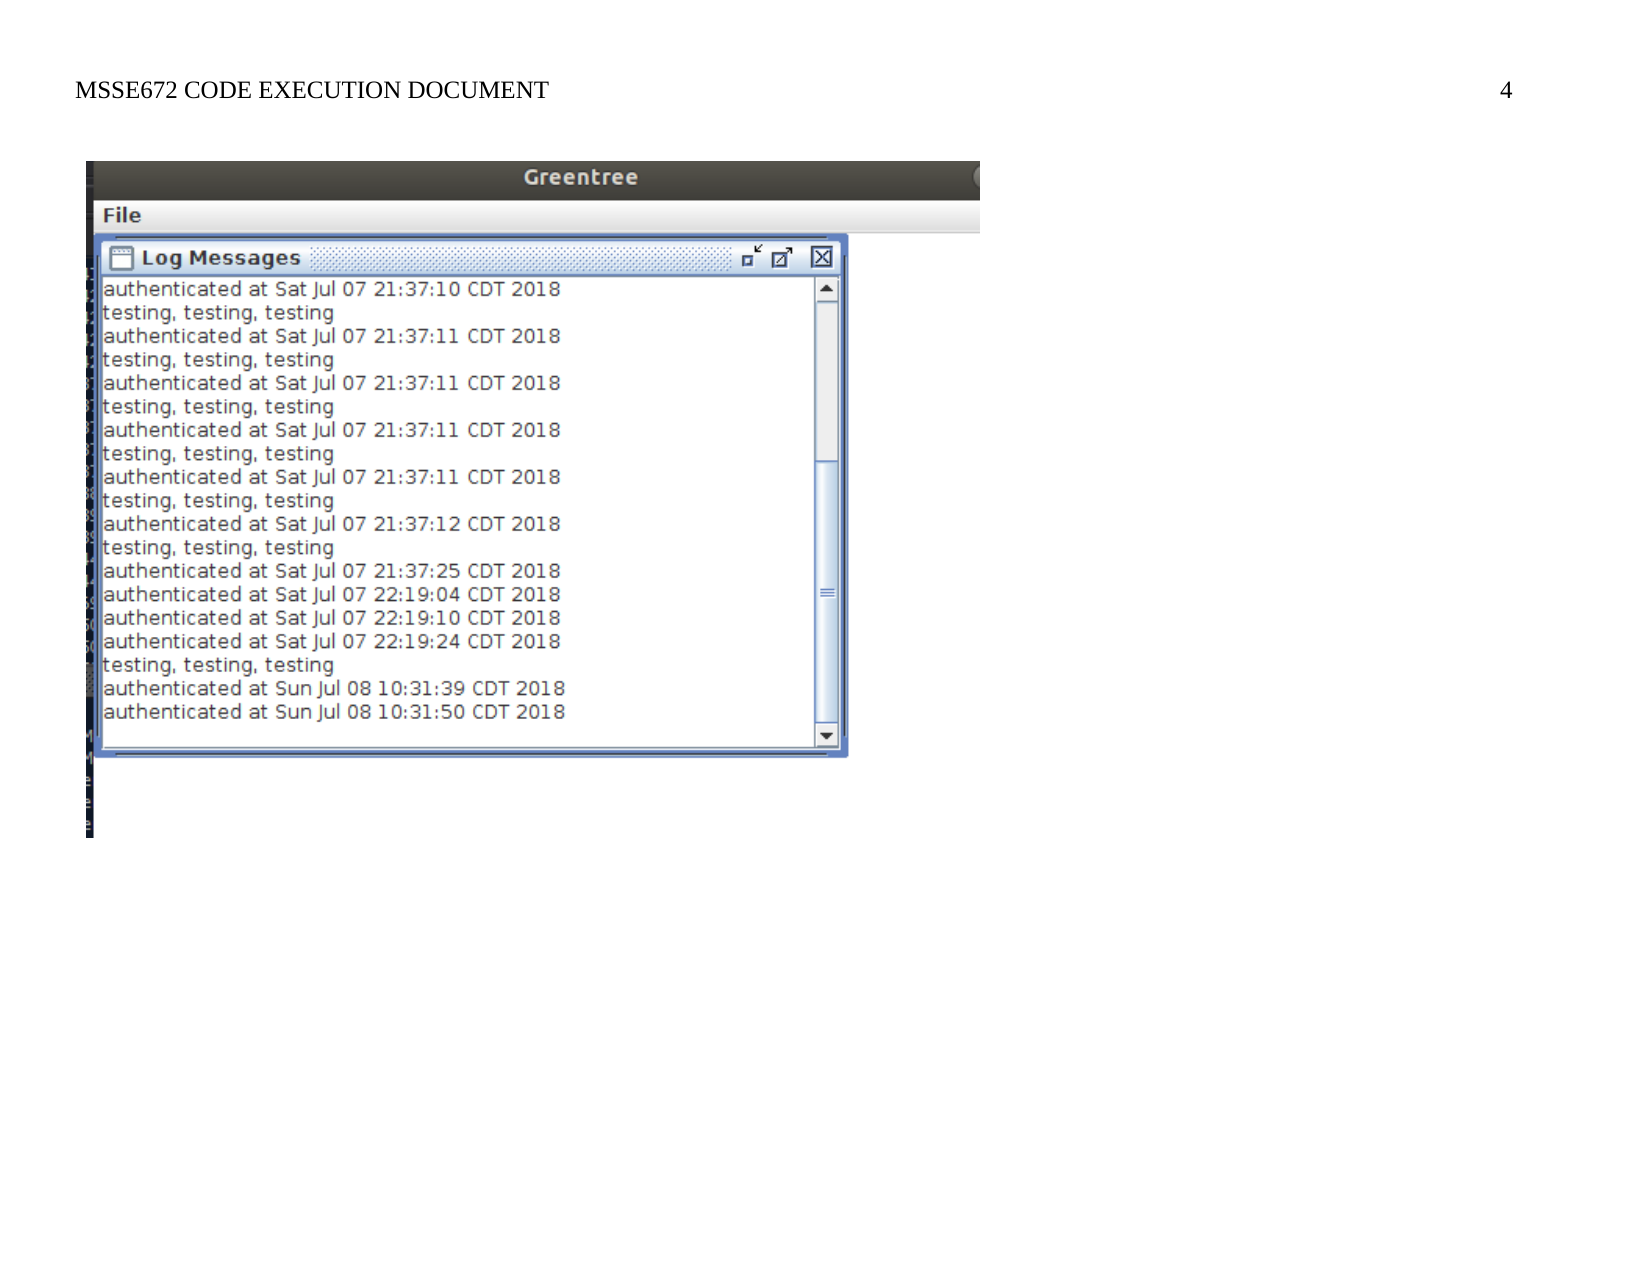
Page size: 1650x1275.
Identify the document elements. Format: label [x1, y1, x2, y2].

picture [86, 161, 980, 838]
